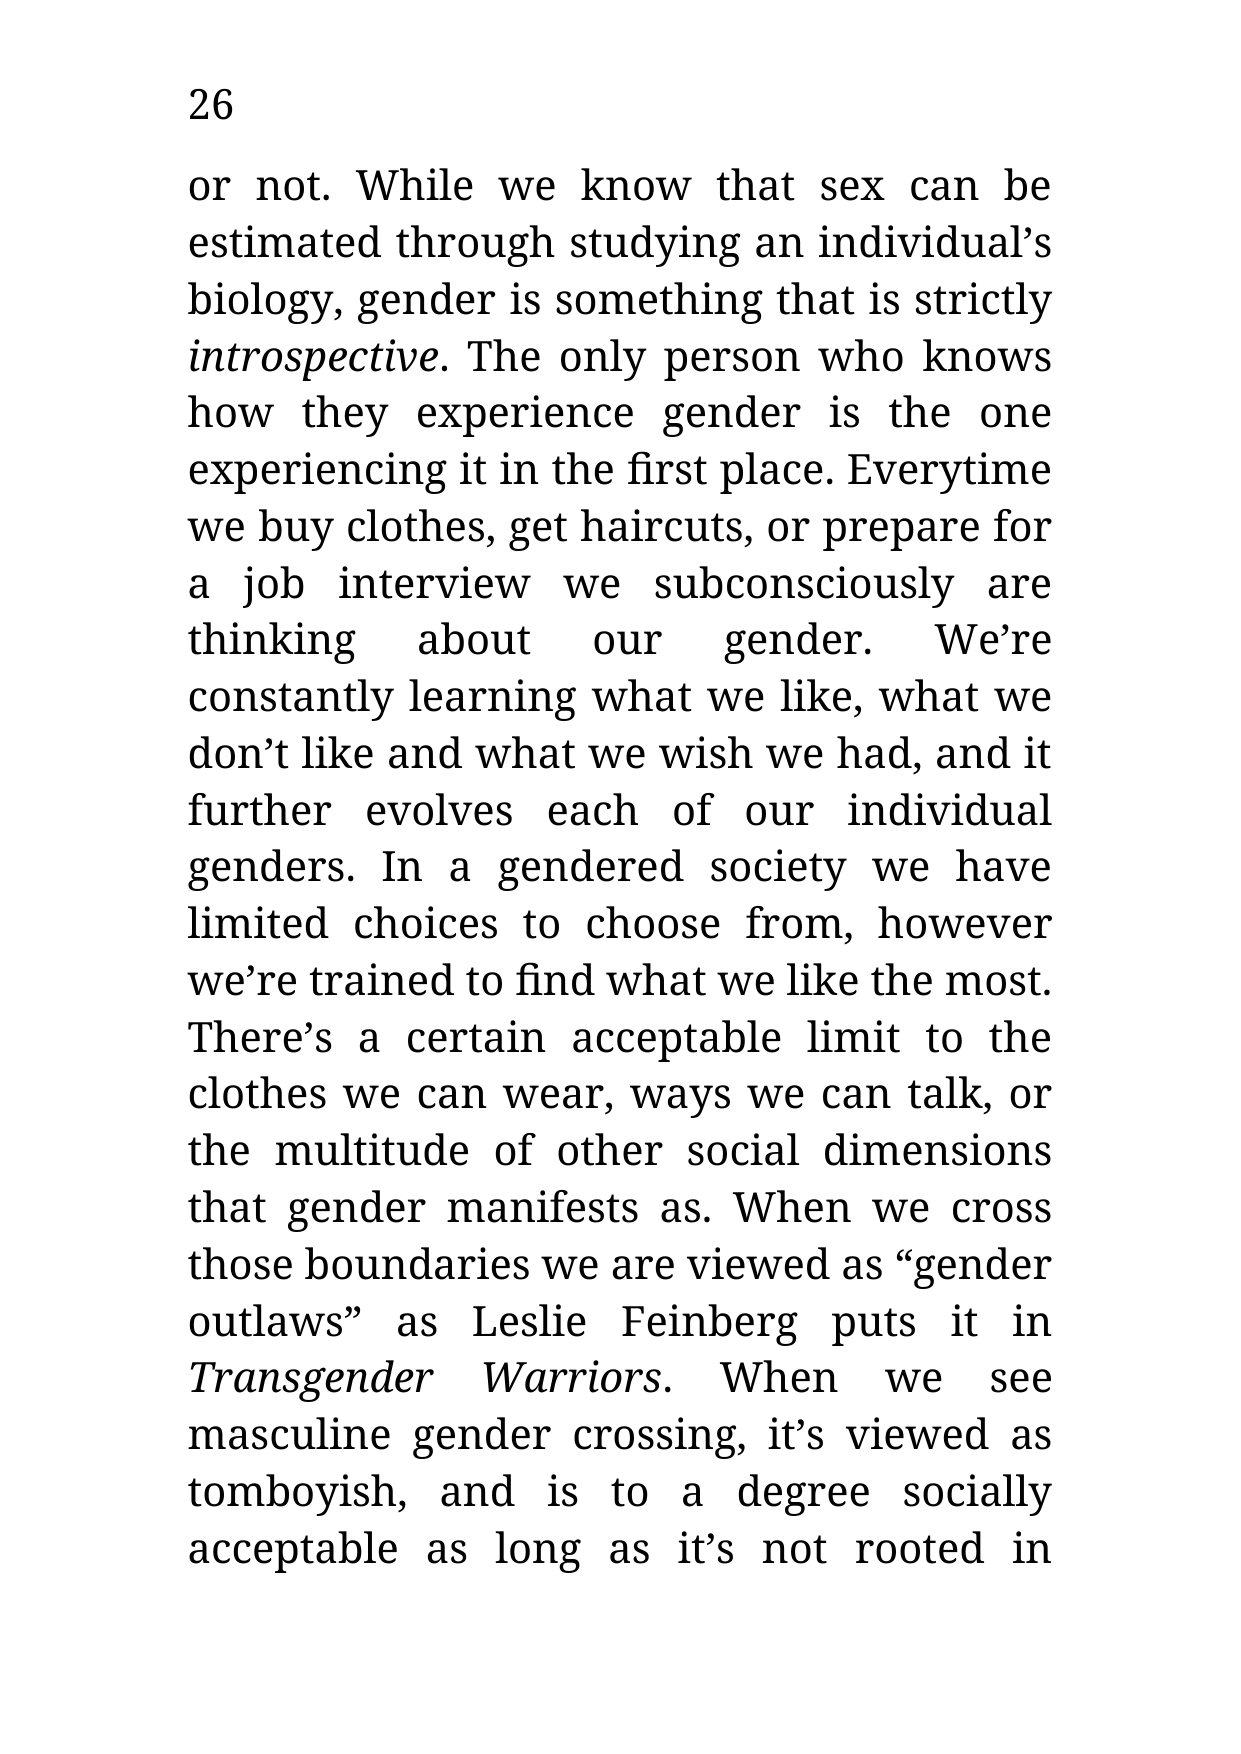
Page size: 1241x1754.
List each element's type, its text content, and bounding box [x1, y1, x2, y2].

text or not. While we know that sex can be estimated through studying an individual’s biology, gender is something that is strictly introspective. The only person who knows how they experience gender is the one experiencing it in the first place. Everytime we buy clothes, get haircuts, or prepare for a job interview we subconsciously are thinking about our gender. We’re constantly learning what we like, what we don’t like and what we wish we had, and it further evolves each of our individual genders. In a gendered society we have limited choices to choose from, however we’re trained to find what we like the most. There’s a certain acceptable limit to the clothes we can wear, ways we can talk, or the multitude of other social dimensions that gender manifests as. When we cross those boundaries we are viewed as “gender outlaws” as Leslie Feinberg puts it in Transgender Warriors. When we see masculine gender crossing, it’s viewed as tomboyish, and is to a degree socially acceptable as long as it’s not rooted in [187, 156, 1053, 1575]
